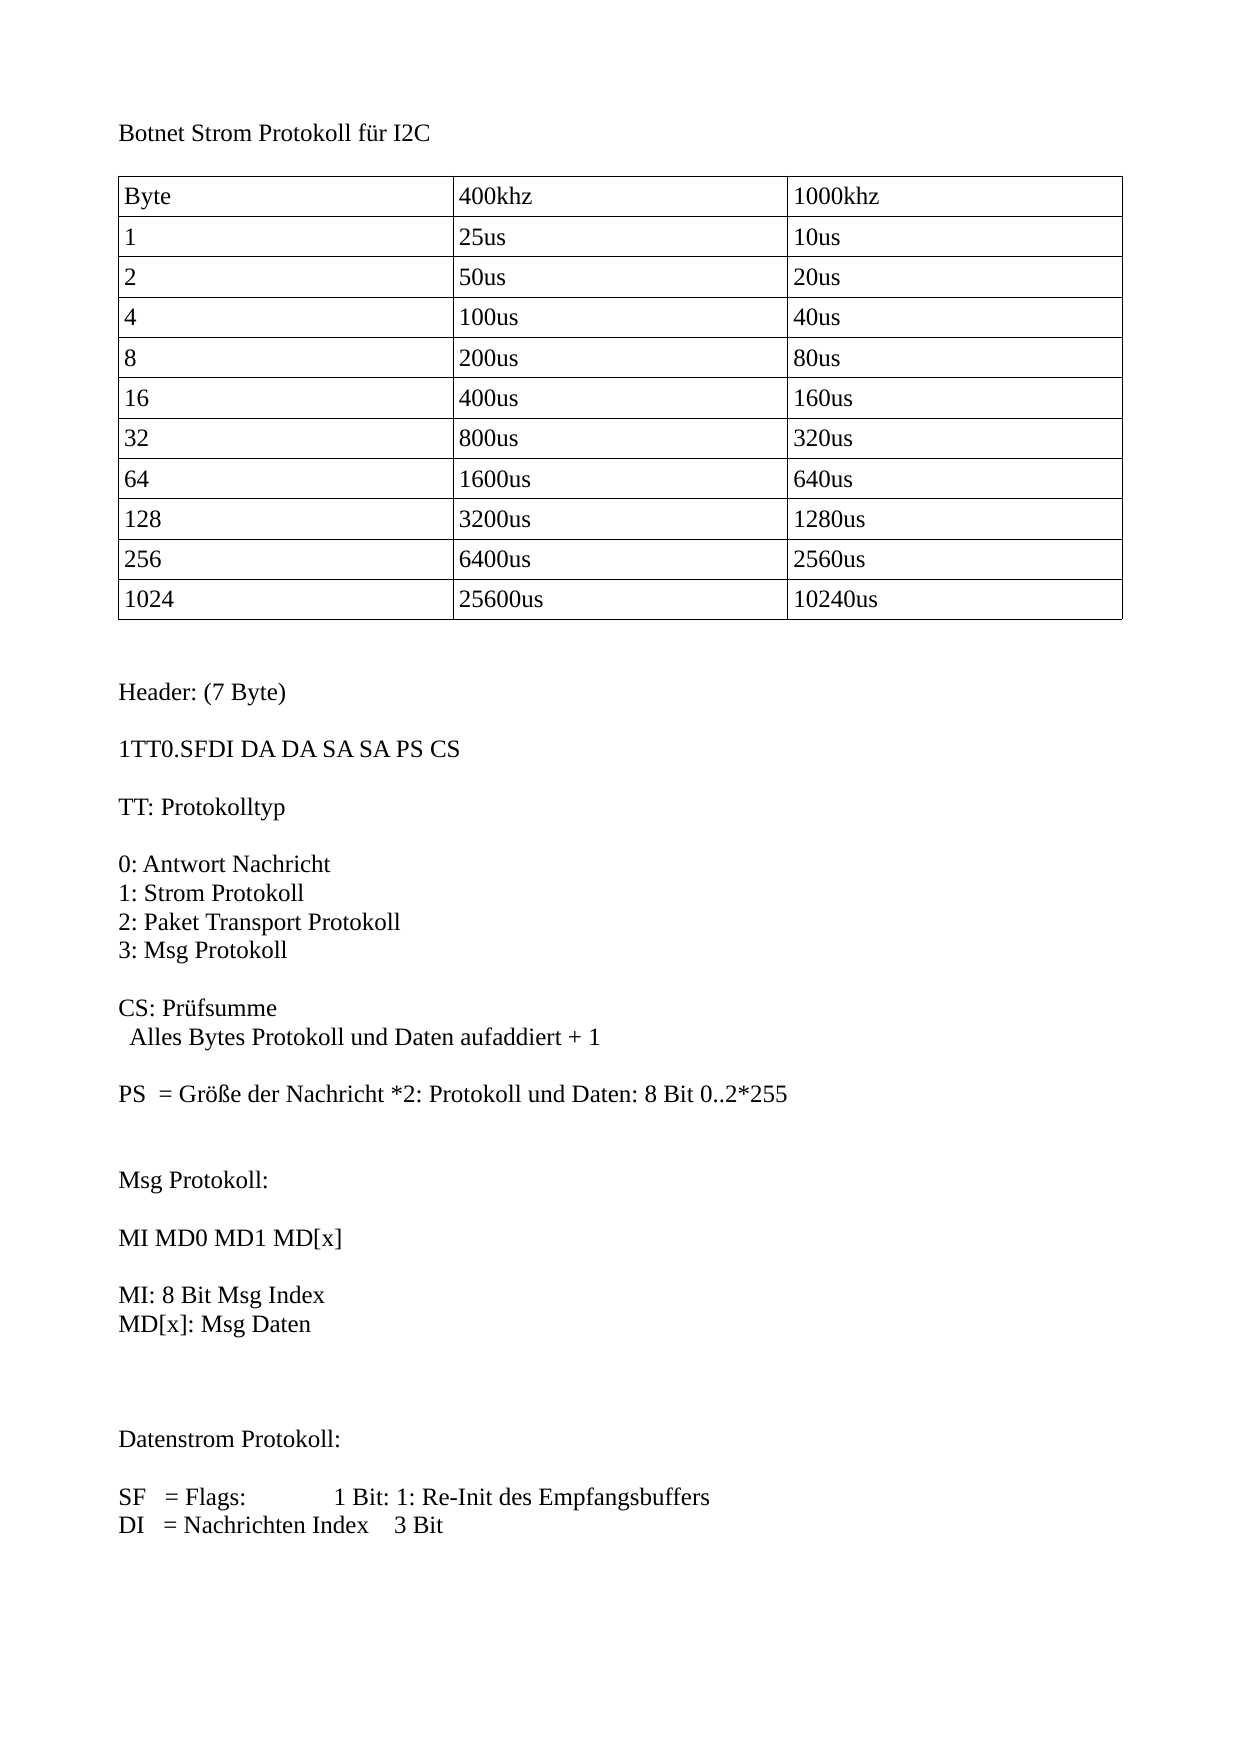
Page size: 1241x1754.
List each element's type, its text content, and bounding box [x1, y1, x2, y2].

text Header: (7 Byte) [118, 677, 1122, 705]
text Datenstrom Protokoll: [118, 1424, 1122, 1453]
table_cell 800us [454, 419, 787, 458]
table_cell 25us [454, 217, 787, 256]
table_cell 1600us [454, 459, 787, 498]
table_cell 80us [788, 338, 1122, 377]
table_cell 1280us [788, 499, 1122, 538]
text 1TT0.SFDI DA DA SA SA PS CS [118, 734, 1122, 763]
table_cell 1 [119, 217, 453, 256]
text Alles Bytes Protokoll und Daten aufaddiert + 1 [118, 1022, 1122, 1050]
table_cell 100us [454, 298, 787, 337]
table_cell 4 [119, 298, 453, 337]
table_cell 16 [119, 378, 453, 417]
table_cell 25600us [454, 580, 787, 619]
text TT: Protokolltyp [118, 792, 1122, 820]
text 1: Strom Protokoll [118, 878, 1122, 907]
table_cell 640us [788, 459, 1122, 498]
text 0: Antwort Nachricht [118, 849, 1122, 878]
table_cell 50us [454, 257, 787, 297]
table_cell 128 [119, 499, 453, 538]
text 2: Paket Transport Protokoll [118, 907, 1122, 935]
table_cell 32 [119, 419, 453, 458]
table_cell 400us [454, 378, 787, 417]
table_header 400khz [454, 177, 787, 216]
table_cell 200us [454, 338, 787, 377]
table_cell 2560us [788, 540, 1122, 579]
text SF = Flags: 1 Bit: 1: Re-Init des Empfangsbuffers [118, 1482, 1122, 1510]
table_header 1000khz [788, 177, 1122, 216]
table_cell 10us [788, 217, 1122, 256]
table_cell 6400us [454, 540, 787, 579]
text PS = Größe der Nachricht *2: Protokoll und Daten: 8 Bit 0..2*255 [118, 1079, 1122, 1108]
text CS: Prüfsumme [118, 993, 1122, 1022]
text MI MD0 MD1 MD[x] [118, 1223, 1122, 1252]
table_cell 3200us [454, 499, 787, 538]
text MI: 8 Bit Msg Index [118, 1280, 1122, 1309]
table_cell 10240us [788, 580, 1122, 619]
table_cell 256 [119, 540, 453, 579]
table_cell 20us [788, 257, 1122, 297]
table_cell 8 [119, 338, 453, 377]
text 3: Msg Protokoll [118, 935, 1122, 964]
text Msg Protokoll: [118, 1165, 1122, 1194]
table_header Byte [119, 177, 453, 216]
text DI = Nachrichten Index 3 Bit [118, 1510, 1122, 1539]
text Botnet Strom Protokoll für I2C [118, 118, 1122, 147]
table_cell 320us [788, 419, 1122, 458]
table_cell 160us [788, 378, 1122, 417]
text MD[x]: Msg Daten [118, 1309, 1122, 1338]
table_cell 1024 [119, 580, 453, 619]
table_cell 40us [788, 298, 1122, 337]
table_cell 2 [119, 257, 453, 297]
table_cell 64 [119, 459, 453, 498]
